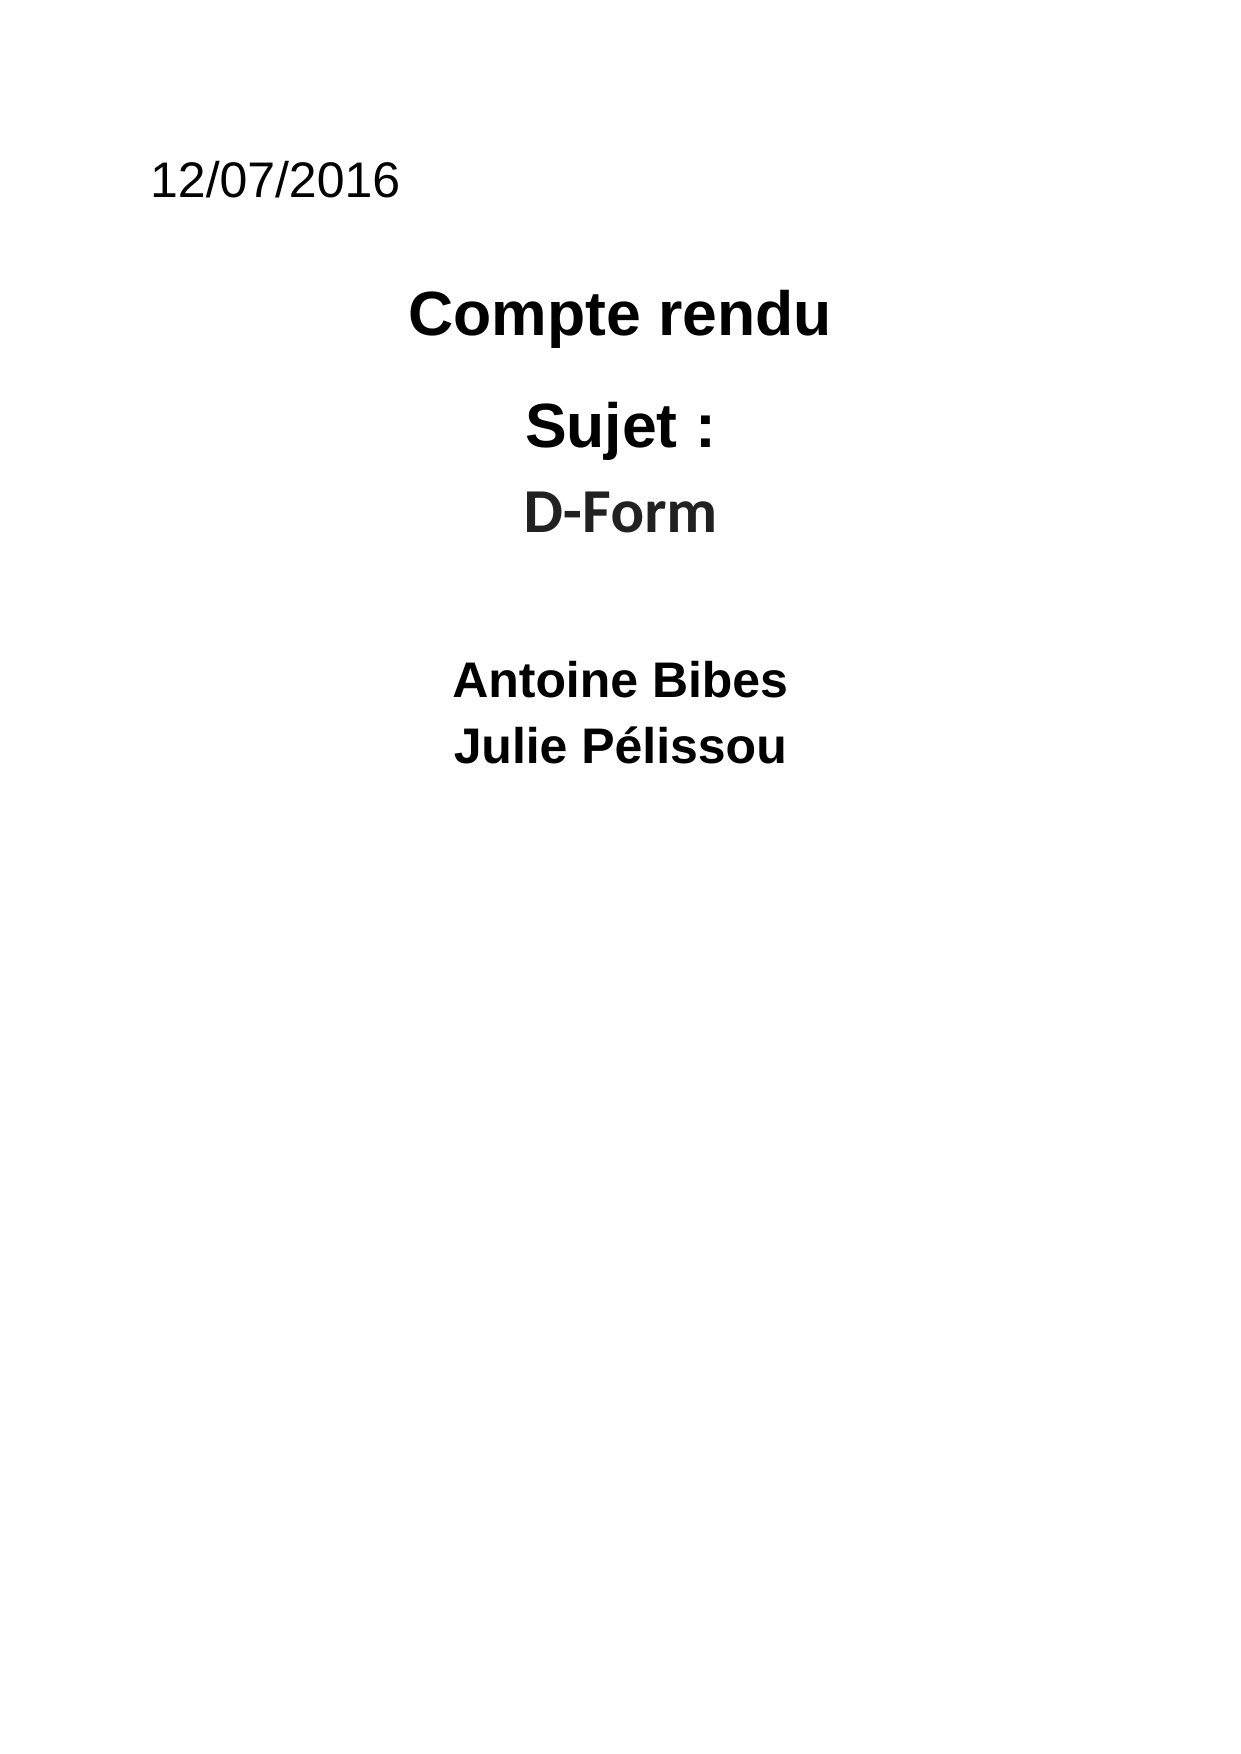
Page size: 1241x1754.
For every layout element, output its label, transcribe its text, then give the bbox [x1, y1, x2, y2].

text 12/07/2016 [150, 150, 1090, 207]
text D-Form [150, 472, 1090, 548]
text Sujet : [150, 389, 1090, 461]
text Antoine Bibes [150, 650, 1090, 708]
text Compte rendu [150, 276, 1090, 348]
text Julie Pélissou [150, 716, 1090, 774]
